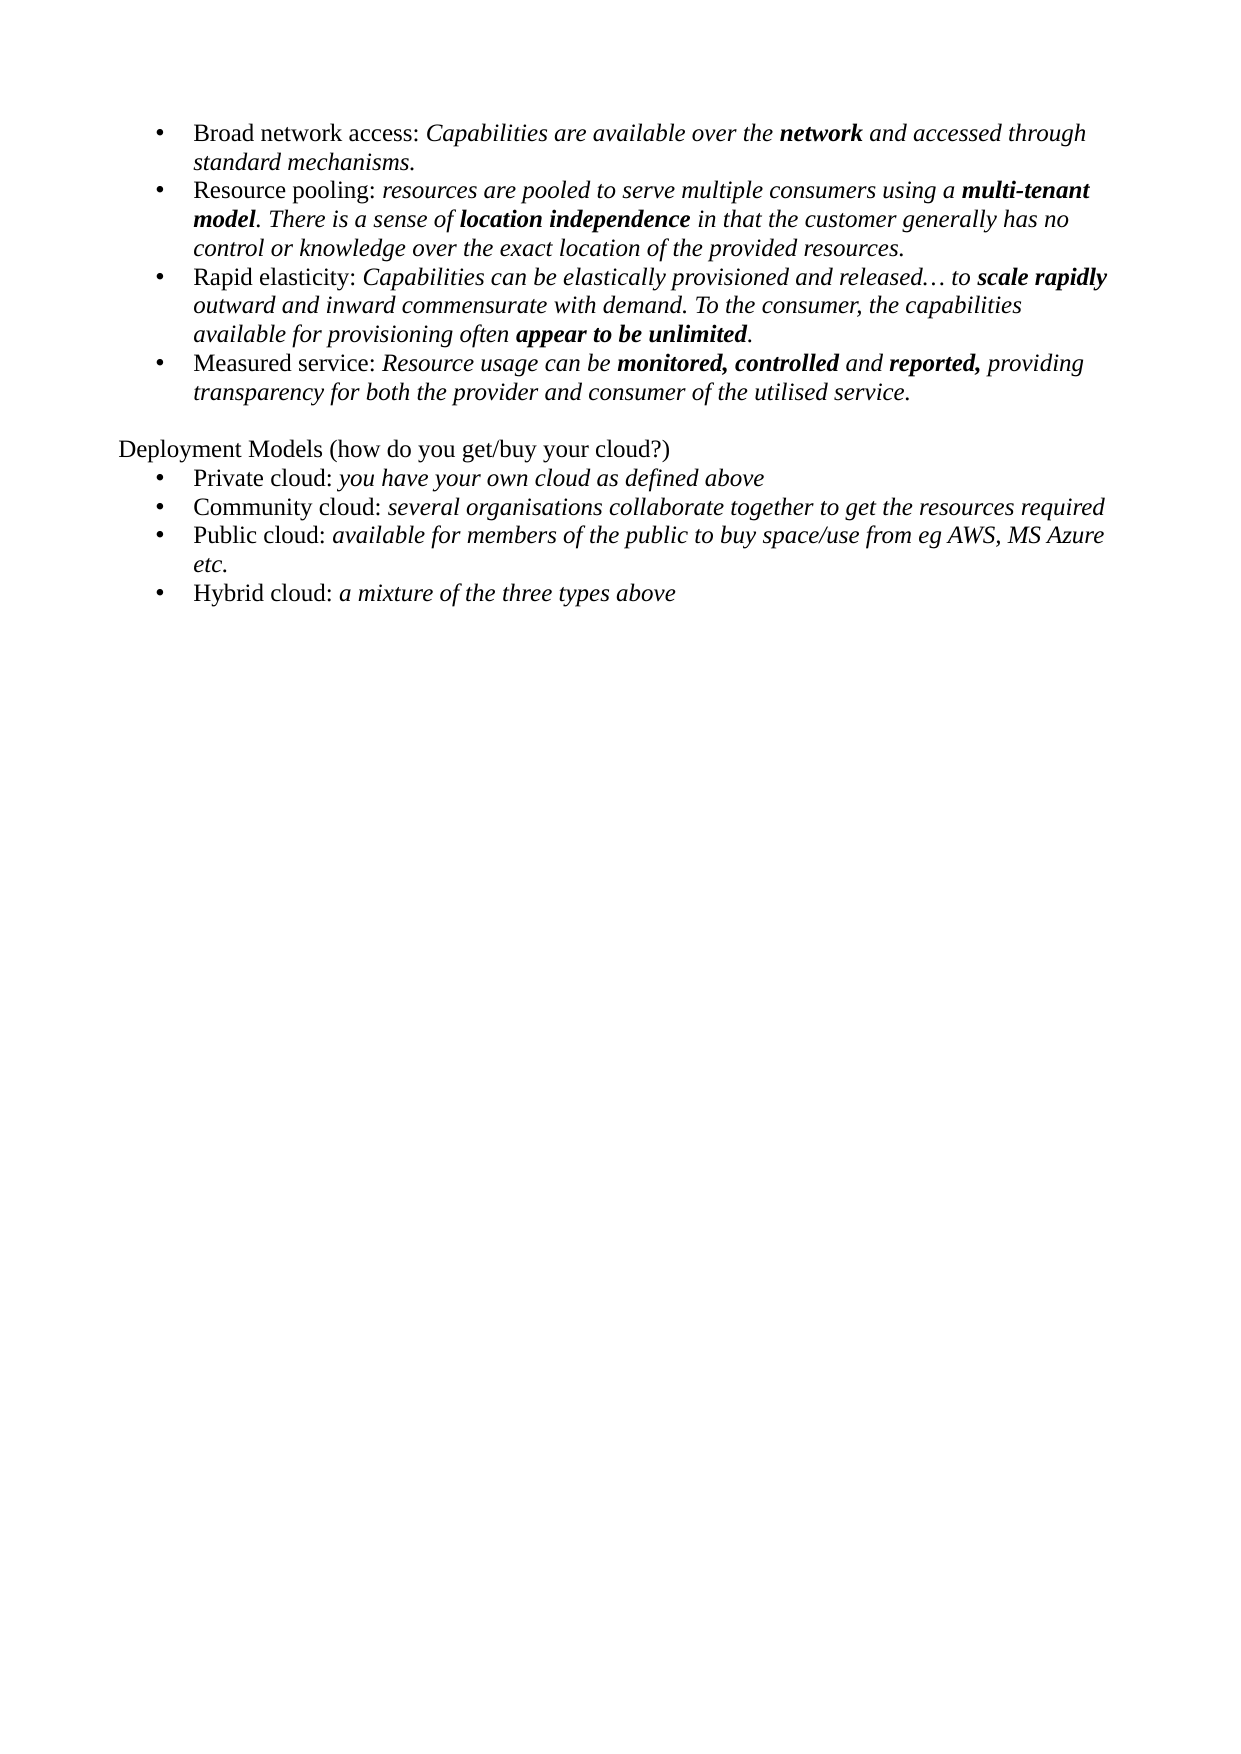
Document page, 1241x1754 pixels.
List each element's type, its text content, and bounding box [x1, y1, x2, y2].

list Resource pooling: resources are pooled to serve multiple consumers using a multi-tenant model. There is a sense of location independence in that the customer generally has no control or knowledge over the exact location of the provided resources. [156, 176, 1122, 262]
text Deployment Models (how do you get/buy your cloud?) [118, 434, 1122, 463]
list Public cloud: available for members of the public to buy space/use from eg AWS, MS Azure etc. [156, 521, 1122, 578]
list Rapid elasticity: Capabilities can be elastically provisioned and released… to scale rapidly outward and inward commensurate with demand. To the consumer, the capabilities available for provisioning often appear to be unlimited. [156, 262, 1122, 348]
list Measured service: Resource usage can be monitored, controlled and reported, providing transparency for both the provider and consumer of the utilised service. [156, 348, 1122, 406]
list Hybrid cloud: a mixture of the three types above [156, 578, 1122, 607]
list Community cloud: several organisations collaborate together to get the resources required [156, 492, 1122, 521]
list Private cloud: you have your own cloud as defined above [156, 463, 1122, 492]
list Broad network access: Capabilities are available over the network and accessed through standard mechanisms. [156, 118, 1122, 176]
